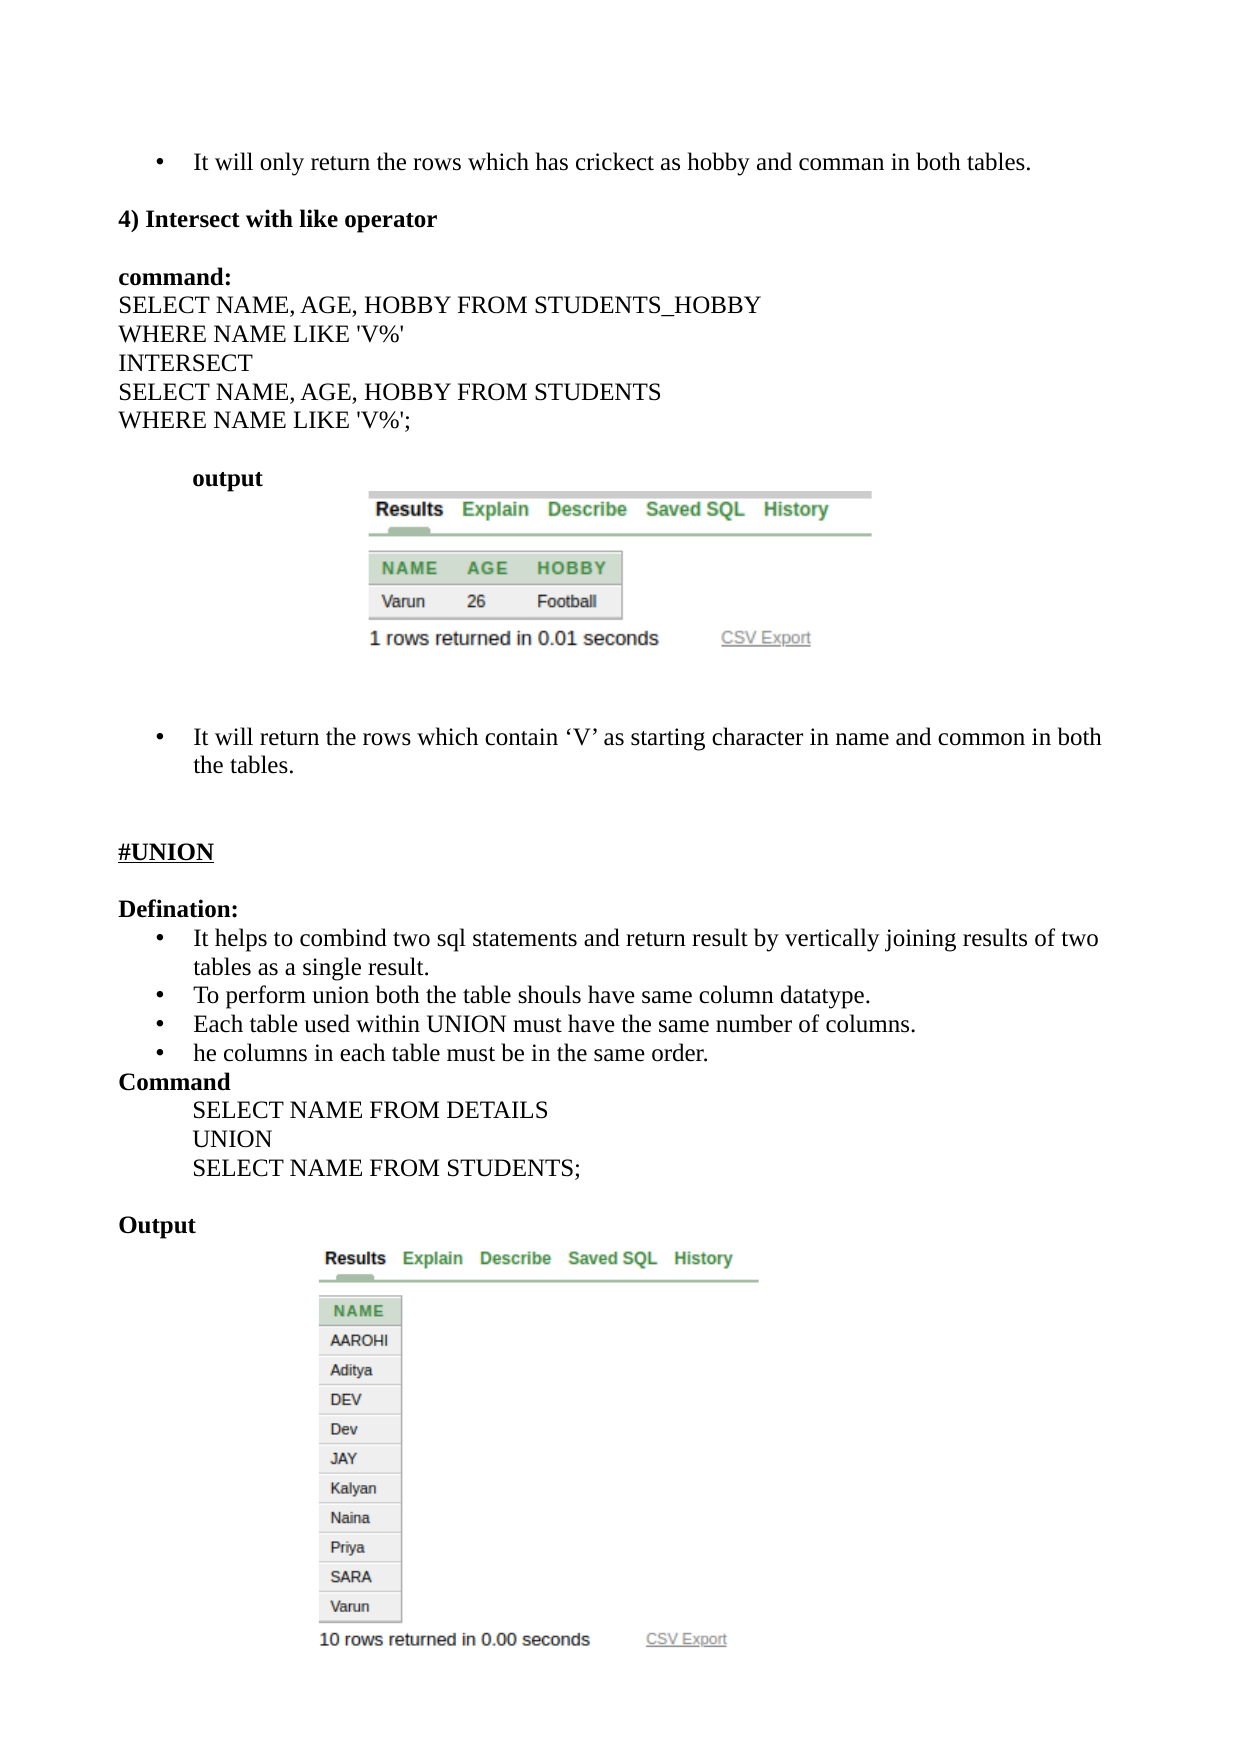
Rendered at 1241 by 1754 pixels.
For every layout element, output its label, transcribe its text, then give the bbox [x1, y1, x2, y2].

text UNION [118, 1124, 1122, 1153]
list It will only return the rows which has crickect as hobby and comman in both tables. [156, 147, 1122, 176]
list To perform union both the table shouls have same column datatype. [156, 981, 1122, 1009]
text WHERE NAME LIKE 'V%' [118, 319, 1122, 348]
text #UNION [118, 837, 1122, 866]
text 4) Intersect with like operator [118, 204, 1122, 233]
text INTERSECT [118, 348, 1122, 377]
text SELECT NAME FROM STUDENTS; [118, 1153, 1122, 1182]
text SELECT NAME, AGE, HOBBY FROM STUDENTS_HOBBY [118, 291, 1122, 319]
text command: [118, 262, 1122, 291]
text Command [118, 1067, 1122, 1096]
text WHERE NAME LIKE 'V%'; [118, 406, 1122, 434]
picture [318, 1249, 759, 1650]
text Defination: [118, 894, 1122, 923]
text output [118, 463, 1122, 492]
list Each table used within UNION must have the same number of columns. [156, 1009, 1122, 1038]
text SELECT NAME FROM DETAILS [118, 1096, 1122, 1124]
list It helps to combind two sql statements and return result by vertically joining results of two tables as a single result. [156, 923, 1122, 981]
text Output [118, 1211, 1122, 1239]
picture [368, 491, 872, 680]
list he columns in each table must be in the same order. [156, 1038, 1122, 1067]
list It will return the rows which contain ‘V’ as starting character in name and common in both the tables. [156, 722, 1122, 779]
text SELECT NAME, AGE, HOBBY FROM STUDENTS [118, 377, 1122, 406]
